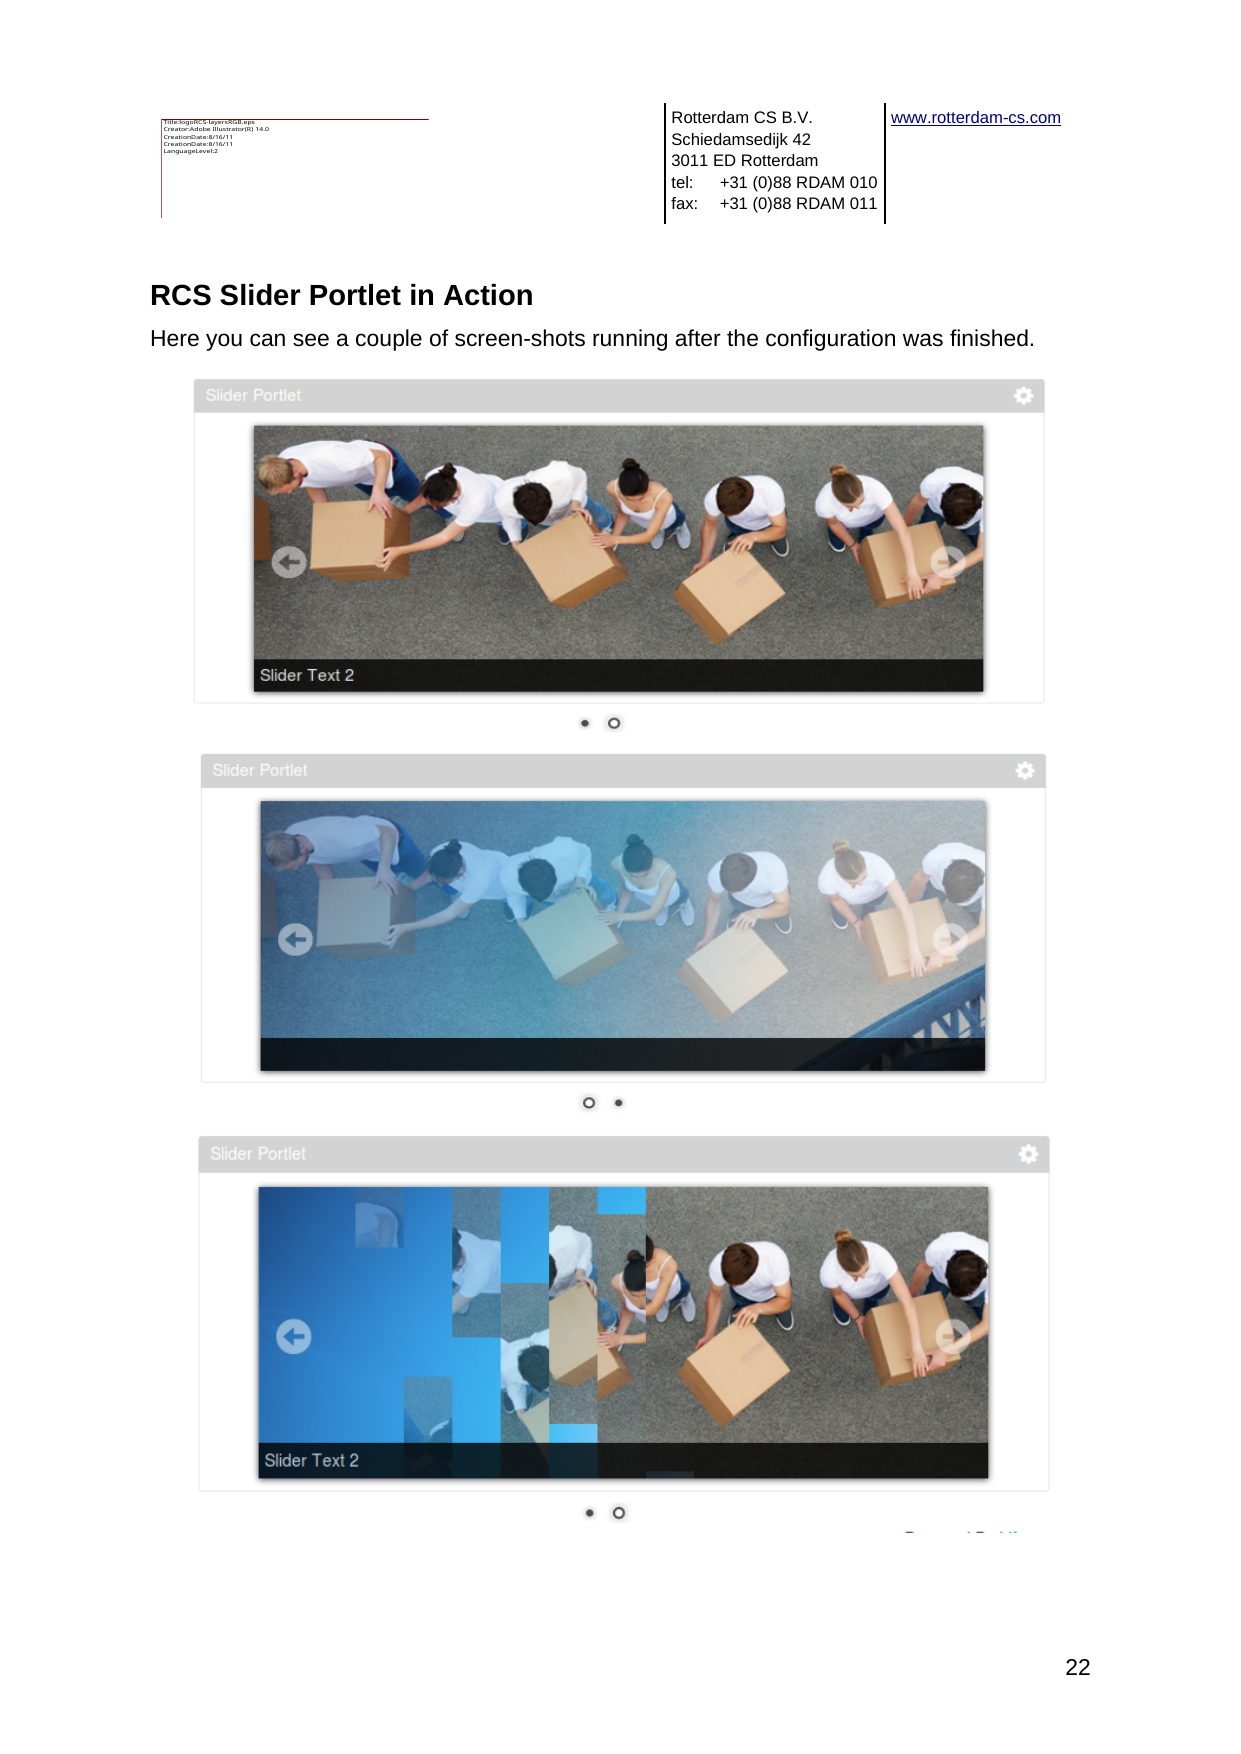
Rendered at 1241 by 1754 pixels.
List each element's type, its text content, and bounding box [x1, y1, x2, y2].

subtitle RCS Slider Portlet in Action [150, 279, 1091, 311]
subtitle Here you can see a couple of screen-shots running after the configuration was finished. [150, 325, 1091, 351]
picture [175, 363, 1066, 735]
picture [181, 743, 1071, 1533]
